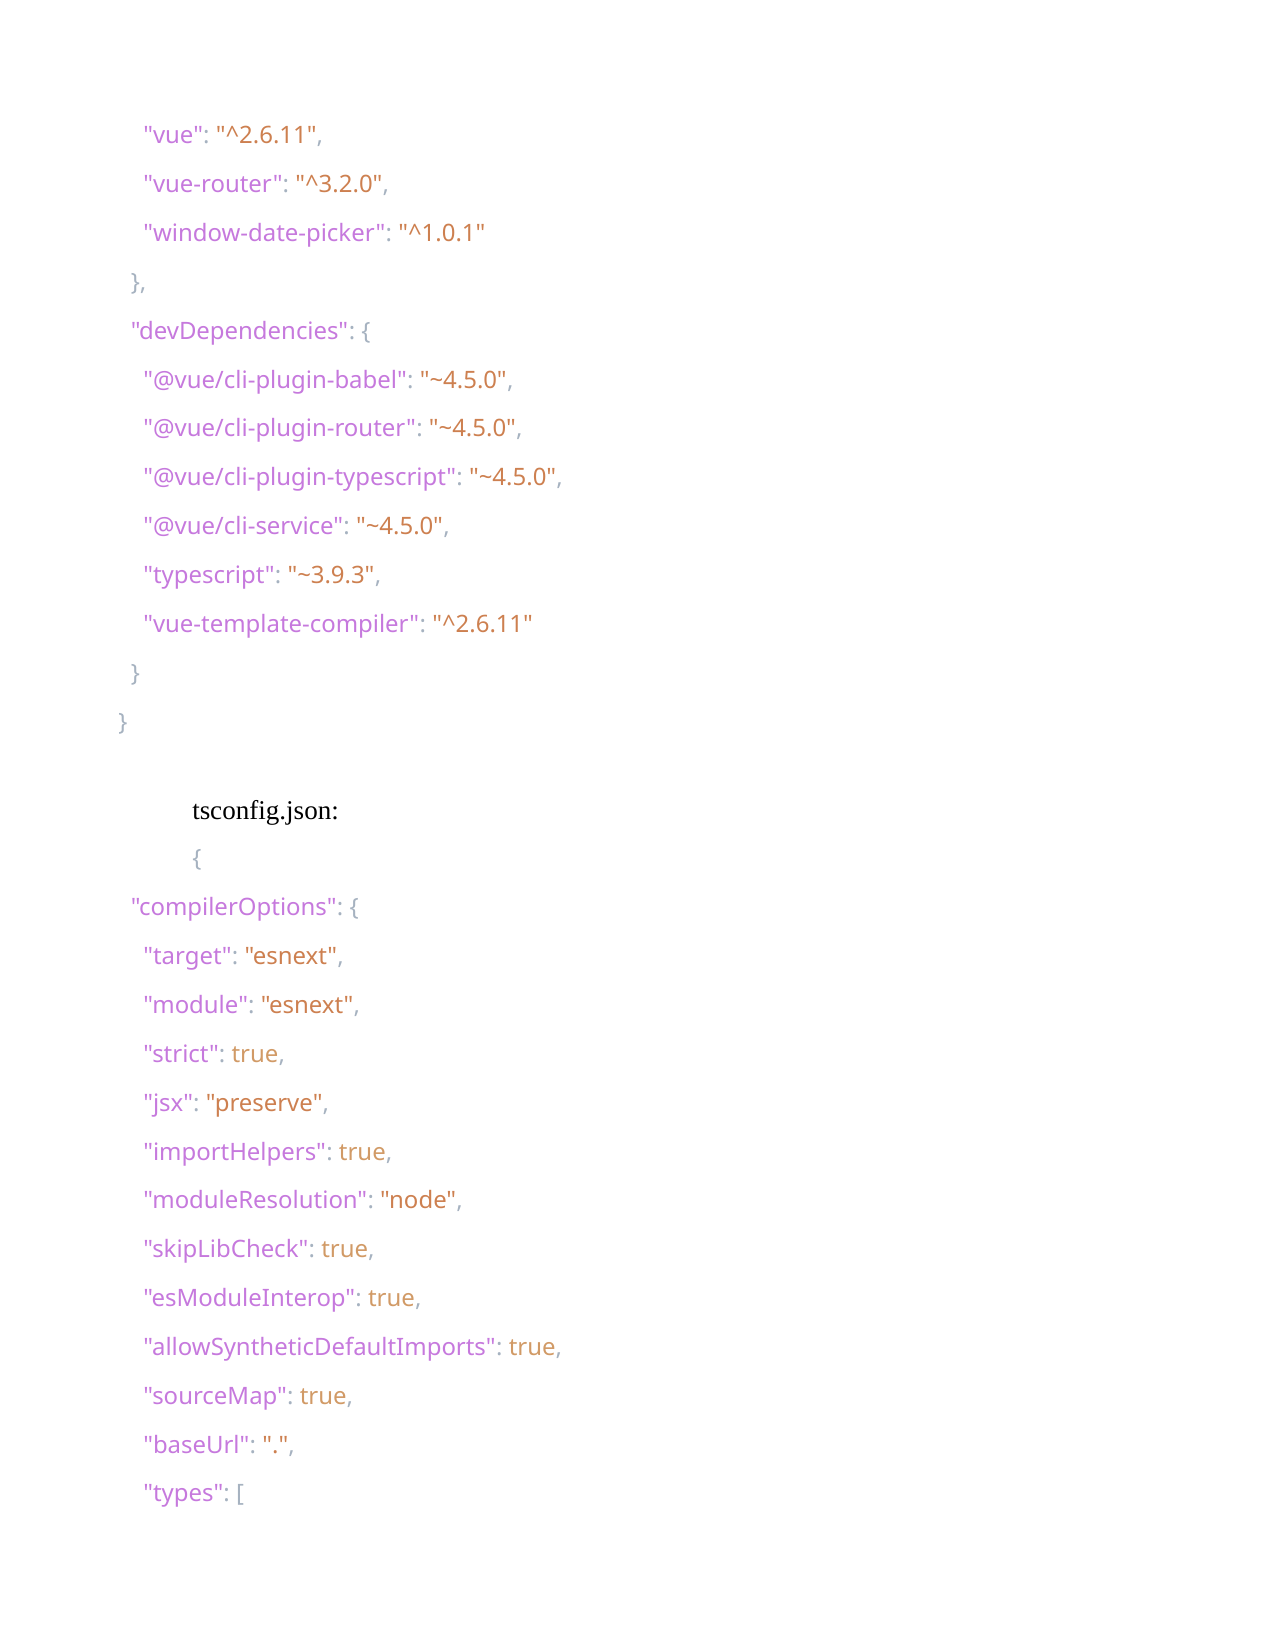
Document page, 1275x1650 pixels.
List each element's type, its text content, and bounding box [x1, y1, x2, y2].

text "vue": "^2.6.11", "vue-router": "^3.2.0", "window-date-picker": "^1.0.1" }, "devDependencies": { "@vue/cli-plugin-babel": "~4.5.0", "@vue/cli-plugin-router": "~4.5.0", "@vue/cli-plugin-typescript": "~4.5.0", "@vue/cli-service": "~4.5.0", "typescript": "~3.9.3", "vue-template-compiler": "^2.6.11" } } [118, 118, 1157, 780]
text { "compilerOptions": { "target": "esnext", "module": "esnext", "strict": true, "jsx": "preserve", "importHelpers": true, "moduleResolution": "node", "skipLibCheck": true, "esModuleInterop": true, "allowSyntheticDefaultImports": true, "sourceMap": true, "baseUrl": ".", "types": [ [118, 841, 1157, 1509]
text tsconfig.json: [118, 794, 1157, 826]
